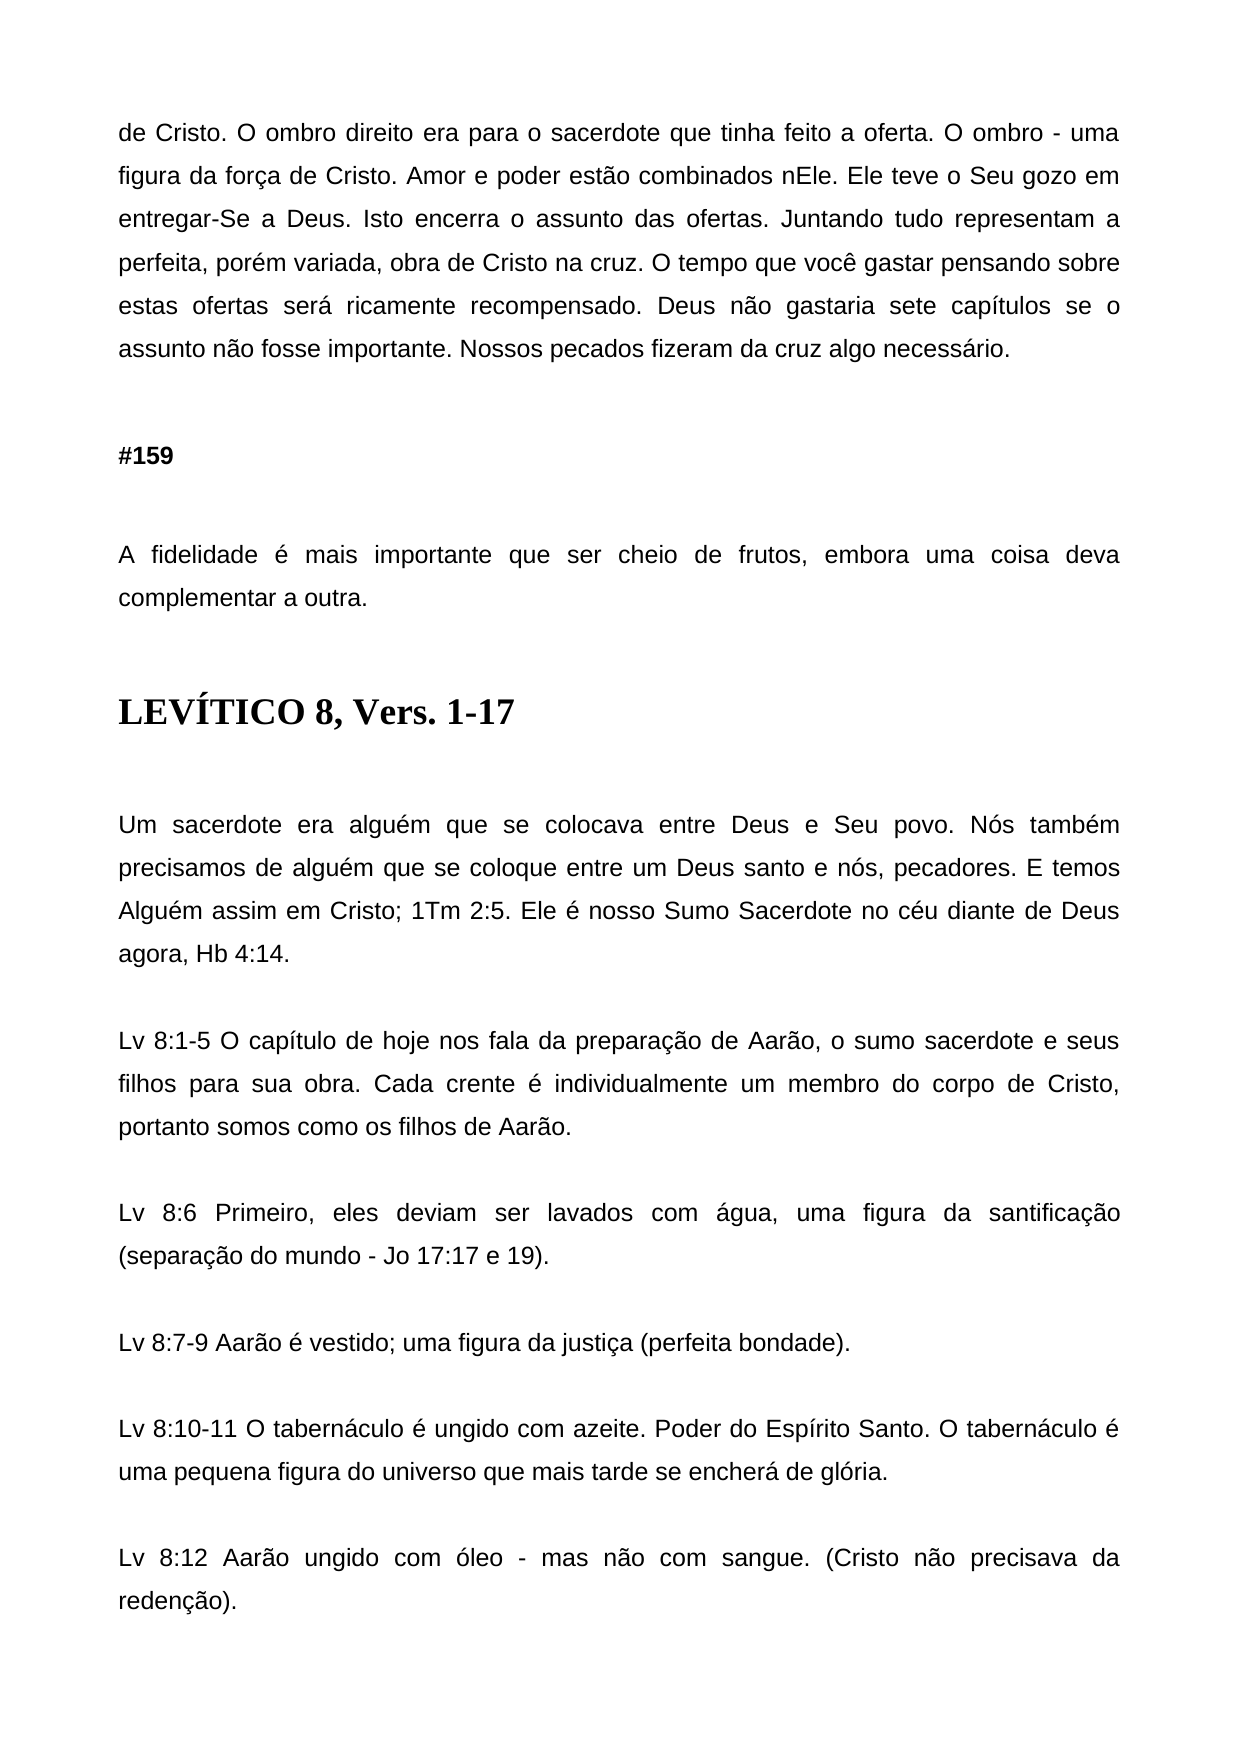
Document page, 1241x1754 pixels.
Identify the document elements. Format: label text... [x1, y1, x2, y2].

text Lv 8:6 Primeiro, eles deviam ser lavados com água, uma figura da santificação (separação do mundo - Jo 17:17 e 19). [118, 1198, 1122, 1270]
text Um sacerdote era alguém que se colocava entre Deus e Seu povo. Nós também precisamos de alguém que se coloque entre um Deus santo e nós, pecadores. E temos Alguém assim em Cristo; 1Tm 2:5. Ele é nosso Sumo Sacerdote no céu diante de Deus agora, Hb 4:14. [118, 810, 1122, 968]
text Lv 8:10-11 O tabernáculo é ungido com azeite. Poder do Espírito Santo. O tabernáculo é uma pequena figura do universo que mais tarde se encherá de glória. [118, 1414, 1122, 1486]
subtitle #159 [118, 441, 1122, 469]
text A fidelidade é mais importante que ser cheio de frutos, embora uma coisa deva complementar a outra. [118, 539, 1122, 611]
subtitle LEVÍTICO 8, Vers. 1-17 [118, 690, 1122, 733]
text Lv 8:1-5 O capítulo de hoje nos fala da preparação de Aarão, o sumo sacerdote e seus filhos para sua obra. Cada crente é individualmente um membro do corpo de Cristo, portanto somos como os filhos de Aarão. [118, 1026, 1122, 1141]
text Lv 8:12 Aarão ungido com óleo - mas não com sangue. (Cristo não precisava da redenção). [118, 1543, 1122, 1615]
text de Cristo. O ombro direito era para o sacerdote que tinha feito a oferta. O ombro - uma figura da força de Cristo. Amor e poder estão combinados nEle. Ele teve o Seu gozo em entregar-Se a Deus. Isto encerra o assunto das ofertas. Juntando tudo representam a perfeita, porém variada, obra de Cristo na cruz. O tempo que você gastar pensando sobre estas ofertas será ricamente recompensado. Deus não gastaria sete capítulos se o assunto não fosse importante. Nossos pecados fizeram da cruz algo necessário. [118, 118, 1122, 362]
text Lv 8:7-9 Aarão é vestido; uma figura da justiça (perfeita bondade). [118, 1328, 1122, 1356]
